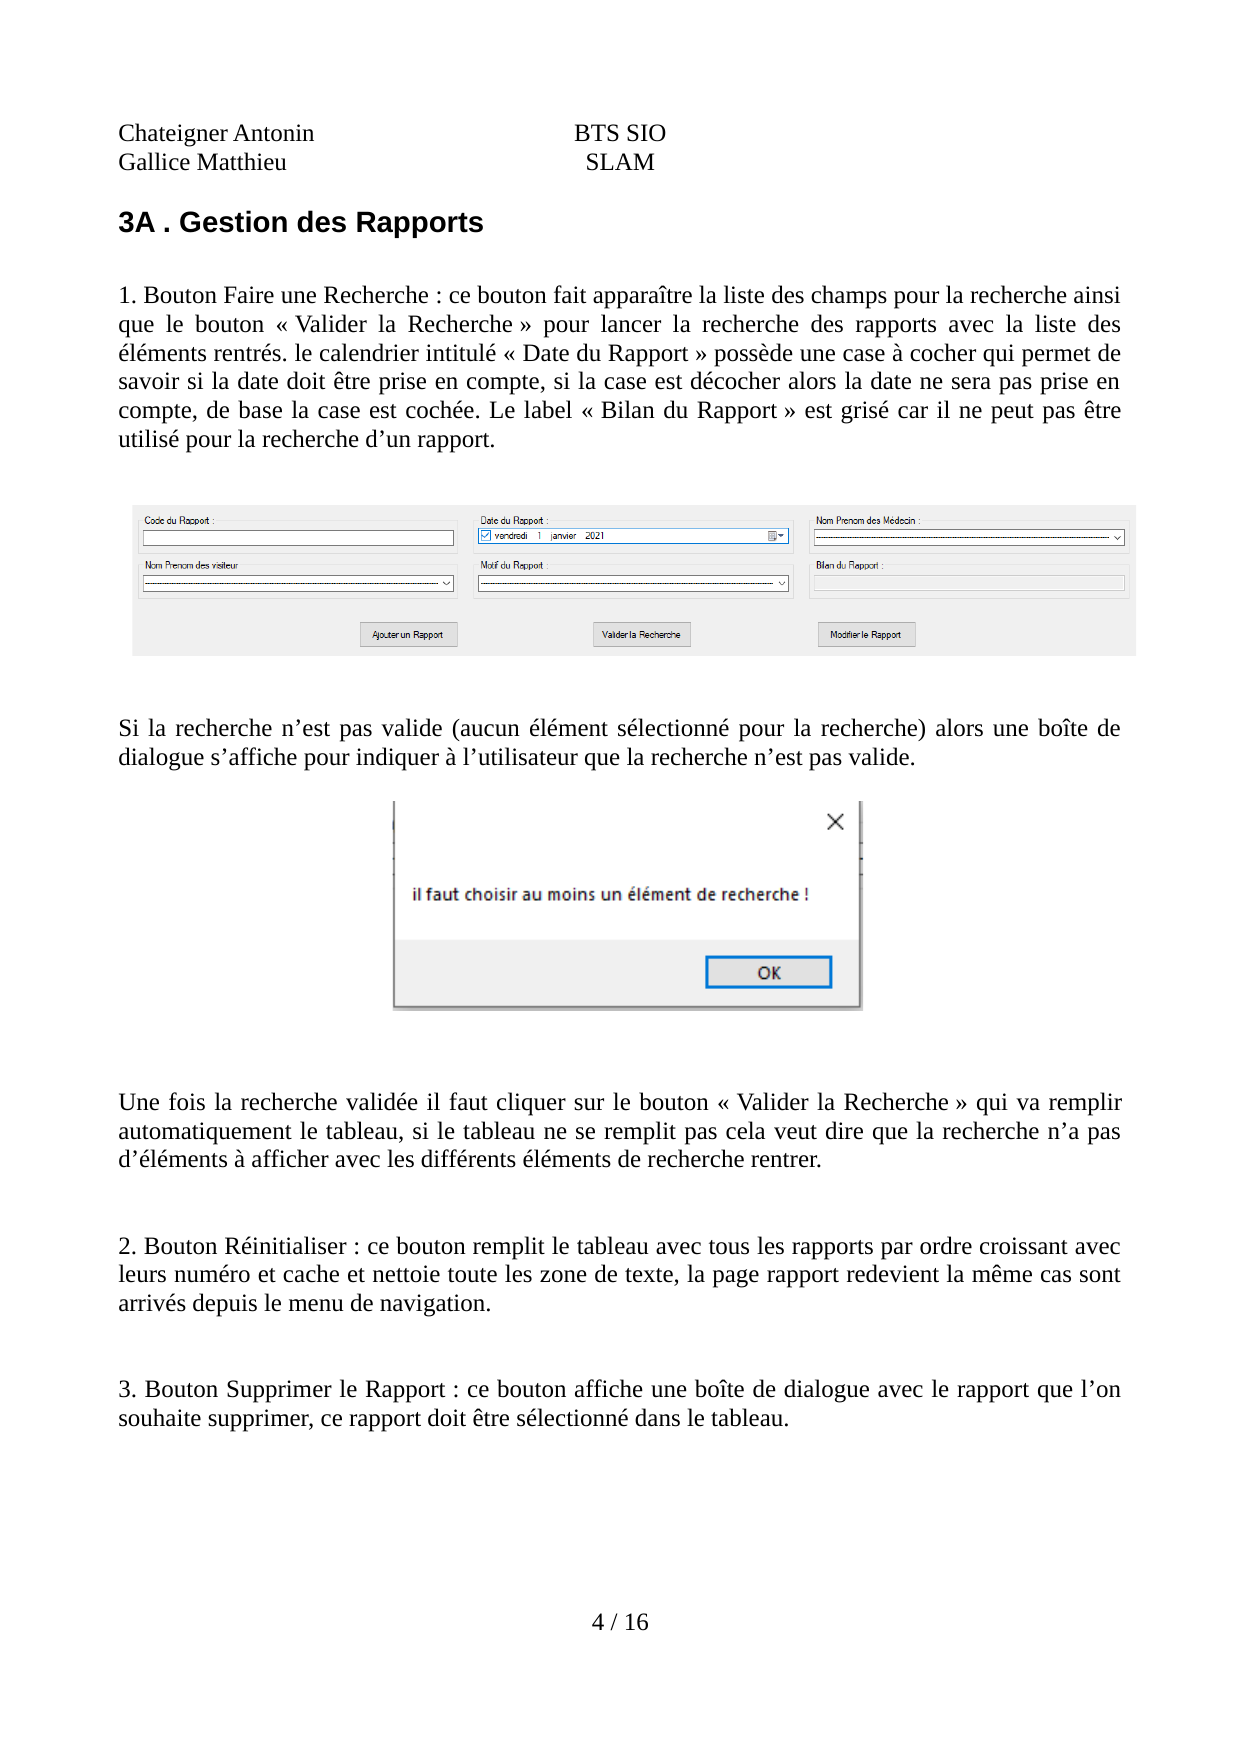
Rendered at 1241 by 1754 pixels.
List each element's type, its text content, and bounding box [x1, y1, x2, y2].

text 3. Bouton Supprimer le Rapport : ce bouton affiche une boîte de dialogue avec le rapport que l’on souhaite supprimer, ce rapport doit être sélectionné dans le tableau. [118, 1374, 1122, 1432]
text Si la recherche n’est pas valide (aucun élément sélectionné pour la recherche) alors une boîte de dialogue s’affiche pour indiquer à l’utilisateur que la recherche n’est pas valide. [118, 713, 1122, 771]
subtitle 3A . Gestion des Rapports [118, 205, 1122, 239]
picture [132, 505, 1137, 656]
text Une fois la recherche validée il faut cliquer sur le bouton « Valider la Recherche » qui va remplir automatiquement le tableau, si le tableau ne se remplit pas cela veut dire que la recherche n’a pas d’éléments à afficher avec les différents éléments de recherche rentrer. [118, 1087, 1122, 1173]
text 2. Bouton Réinitialiser : ce bouton remplit le tableau avec tous les rapports par ordre croissant avec leurs numéro et cache et nettoie toute les zone de texte, la page rapport redevient la même cas sont arrivés depuis le menu de navigation. [118, 1231, 1122, 1317]
text 1. Bouton Faire une Recherche : ce bouton fait apparaître la liste des champs pour la recherche ainsi que le bouton « Valider la Recherche » pour lancer la recherche des rapports avec la liste des éléments rentrés. le calendrier intitulé « Date du Rapport » possède une case à cocher qui permet de savoir si la date doit être prise en compte, si la case est décocher alors la date ne sera pas prise en compte, de base la case est cochée. Le label « Bilan du Rapport » est grisé car il ne peut pas être utilisé pour la recherche d’un rapport. [118, 280, 1122, 453]
picture [392, 801, 864, 1011]
